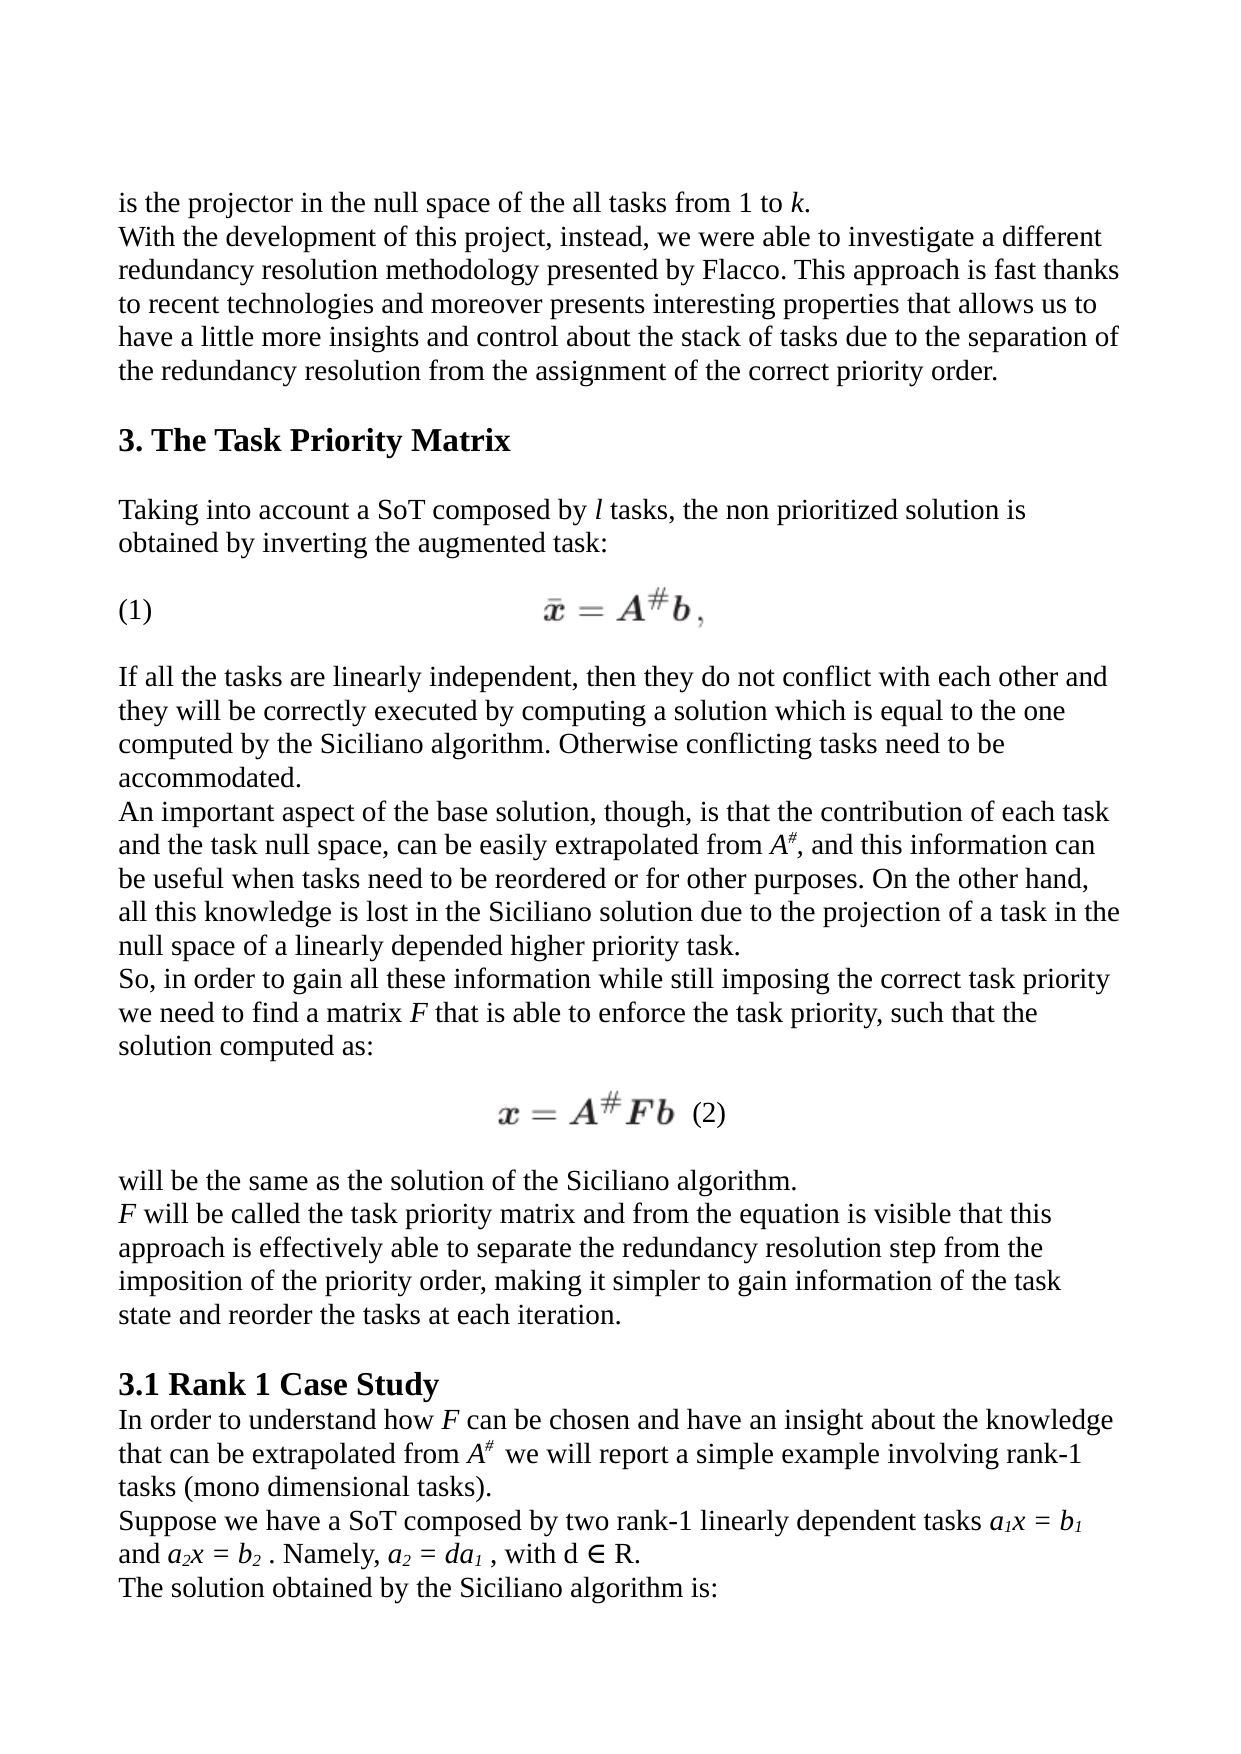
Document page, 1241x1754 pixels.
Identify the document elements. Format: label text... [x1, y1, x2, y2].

text With the development of this project, instead, we were able to investigate a different redundancy resolution methodology presented by Flacco. This approach is fast thanks to recent technologies and moreover presents interesting properties that allows us to have a little more insights and control about the stack of tasks due to the separation of the redundancy resolution from the assignment of the correct priority order. [118, 219, 1122, 386]
text So, in order to gain all these information while still imposing the correct task priority we need to find a matrix F that is able to enforce the task priority, such that the solution computed as: [118, 961, 1122, 1062]
text Suppose we have a SoT composed by two rank-1 linearly dependent tasks a1x = b1 and a2x = b2 . Namely, a2 = da1 , with d ∈ R. [118, 1503, 1122, 1570]
text If all the tasks are linearly independent, then they do not conflict with each other and they will be correctly executed by computing a solution which is equal to the one computed by the Siciliano algorithm. Otherwise conflicting tasks need to be accommodated. [118, 659, 1122, 794]
picture [485, 1085, 692, 1145]
text Taking into account a SoT composed by l tasks, the non prioritized solution is obtained by inverting the augmented task: [118, 492, 1122, 559]
text (2) [692, 1096, 1122, 1129]
text (1) [118, 592, 492, 626]
text An important aspect of the base solution, though, is that the contribution of each task and the task null space, can be easily extrapolated from A#, and this information can be useful when tasks need to be reordered or for other purposes. On the other hand, all this knowledge is lost in the Siciliano solution due to the projection of a task in the null space of a linearly depended higher priority task. [118, 794, 1122, 961]
text [749, 592, 1122, 626]
text 3. The Task Priority Matrix [118, 420, 1122, 458]
text will be the same as the solution of the Siciliano algorithm. [118, 1163, 1122, 1196]
text The solution obtained by the Siciliano algorithm is: [118, 1570, 1122, 1603]
text In order to understand how F can be chosen and have an insight about the knowledge that can be extrapolated from A# we will report a simple example involving rank-1 tasks (mono dimensional tasks). [118, 1402, 1122, 1503]
text [118, 1096, 485, 1129]
picture [492, 567, 749, 651]
text is the projector in the null space of the all tasks from 1 to k. [118, 185, 1122, 219]
text F will be called the task priority matrix and from the equation is visible that this approach is effectively able to separate the redundancy resolution step from the imposition of the priority order, making it simpler to gain information of the task state and reorder the tasks at each iteration. [118, 1196, 1122, 1330]
text 3.1 Rank 1 Case Study [118, 1364, 1122, 1402]
